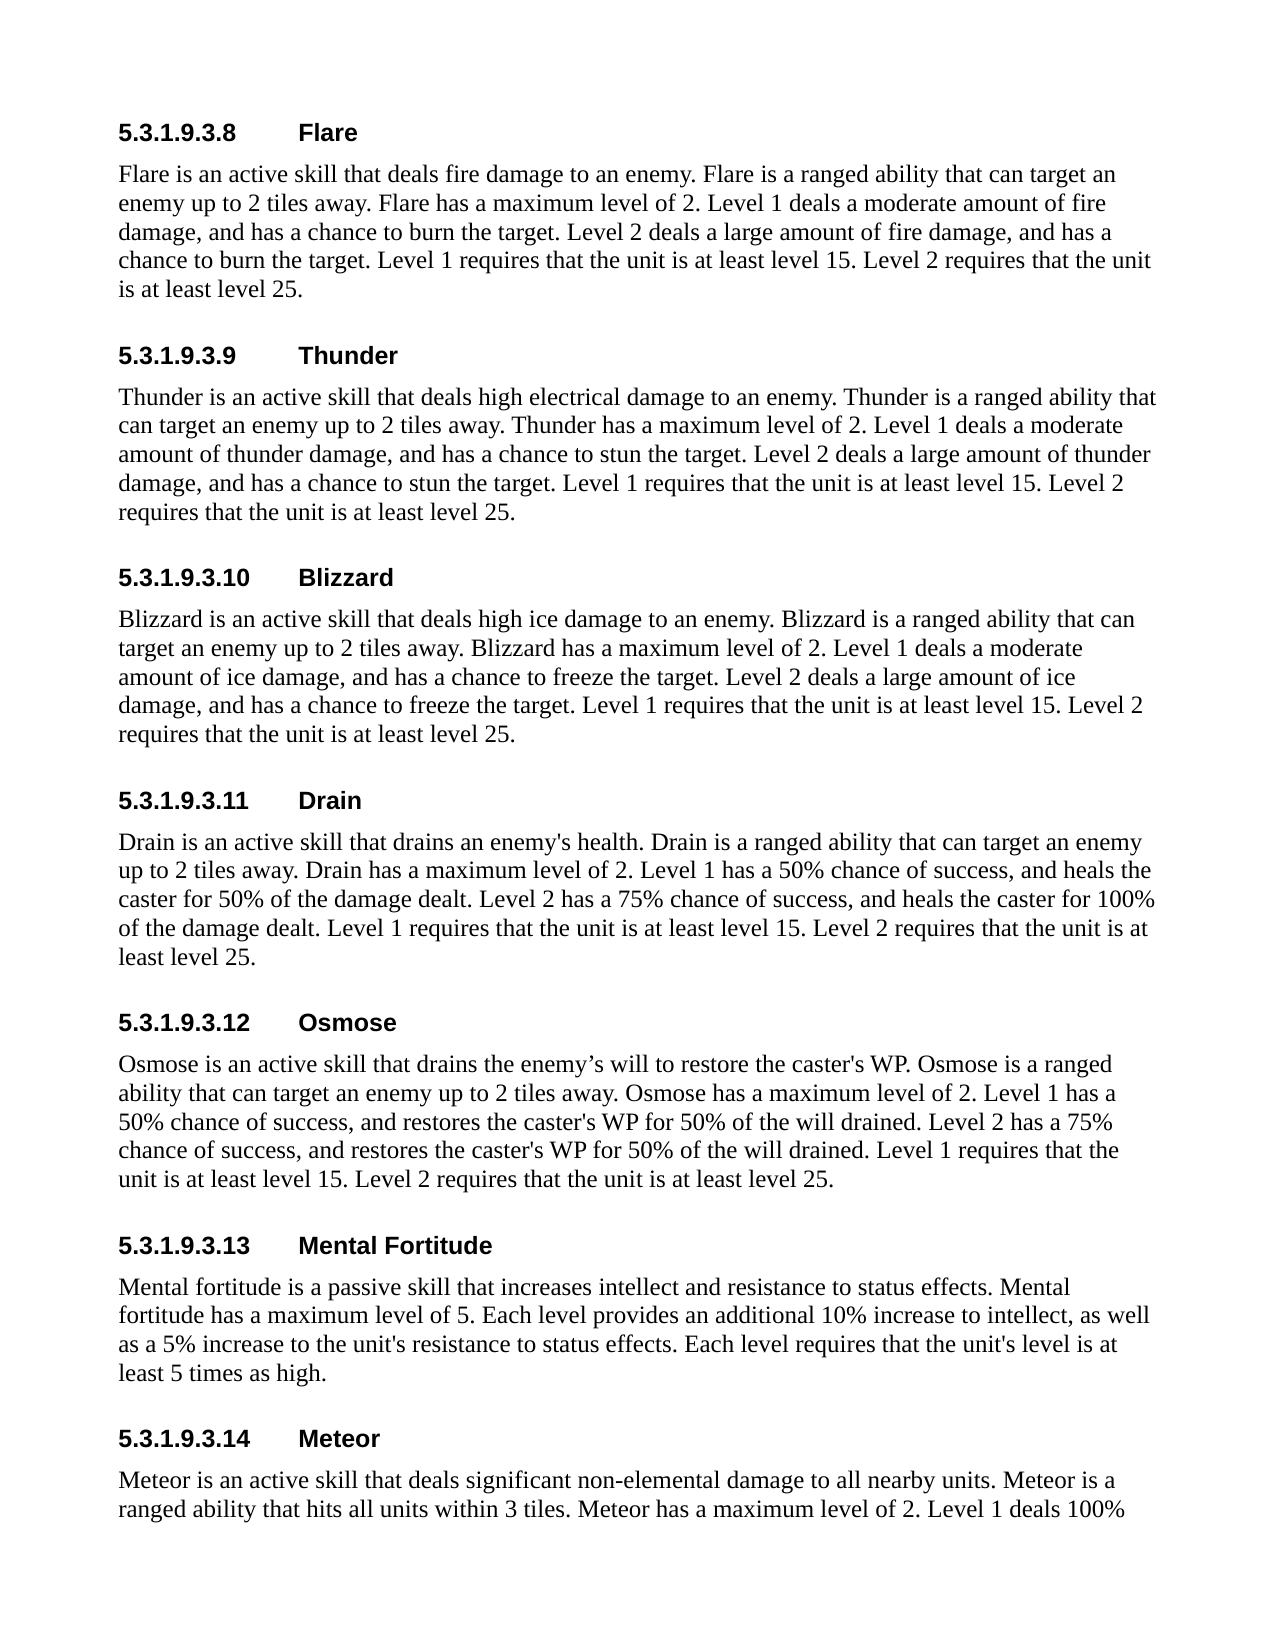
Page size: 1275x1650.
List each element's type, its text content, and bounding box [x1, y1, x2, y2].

subtitle Mental Fortitude [118, 1231, 1157, 1259]
subtitle Blizzard [118, 563, 1157, 592]
text Thunder is an active skill that deals high electrical damage to an enemy. Thunder is a ranged ability that can target an enemy up to 2 tiles away. Thunder has a maximum level of 2. Level 1 deals a moderate amount of thunder damage, and has a chance to stun the target. Level 2 deals a large amount of thunder damage, and has a chance to stun the target. Level 1 requires that the unit is at least level 15. Level 2 requires that the unit is at least level 25. [118, 382, 1157, 526]
subtitle Flare [118, 118, 1157, 147]
text Osmose is an active skill that drains the enemy’s will to restore the caster's WP. Osmose is a ranged ability that can target an enemy up to 2 tiles away. Osmose has a maximum level of 2. Level 1 has a 50% chance of success, and restores the caster's WP for 50% of the will drained. Level 2 has a 75% chance of success, and restores the caster's WP for 50% of the will drained. Level 1 requires that the unit is at least level 15. Level 2 requires that the unit is at least level 25. [118, 1049, 1157, 1193]
subtitle Thunder [118, 341, 1157, 369]
subtitle Osmose [118, 1008, 1157, 1037]
text Flare is an active skill that deals fire damage to an enemy. Flare is a ranged ability that can target an enemy up to 2 tiles away. Flare has a maximum level of 2. Level 1 deals a moderate amount of fire damage, and has a chance to burn the target. Level 2 deals a large amount of fire damage, and has a chance to burn the target. Level 1 requires that the unit is at least level 15. Level 2 requires that the unit is at least level 25. [118, 159, 1157, 303]
text Blizzard is an active skill that deals high ice damage to an enemy. Blizzard is a ranged ability that can target an enemy up to 2 tiles away. Blizzard has a maximum level of 2. Level 1 deals a moderate amount of ice damage, and has a chance to freeze the target. Level 2 deals a large amount of ice damage, and has a chance to freeze the target. Level 1 requires that the unit is at least level 15. Level 2 requires that the unit is at least level 25. [118, 604, 1157, 748]
text Meteor is an active skill that deals significant non-elemental damage to all nearby units. Meteor is a ranged ability that hits all units within 3 tiles. Meteor has a maximum level of 2. Level 1 deals 100% [118, 1466, 1157, 1523]
text Mental fortitude is a passive skill that increases intellect and resistance to status effects. Mental fortitude has a maximum level of 5. Each level provides an additional 10% increase to intellect, as well as a 5% increase to the unit's resistance to status effects. Each level requires that the unit's level is at least 5 times as high. [118, 1272, 1157, 1387]
subtitle Drain [118, 786, 1157, 814]
text Drain is an active skill that drains an enemy's health. Drain is a ranged ability that can target an enemy up to 2 tiles away. Drain has a maximum level of 2. Level 1 has a 50% chance of success, and heals the caster for 50% of the damage dealt. Level 2 has a 75% chance of success, and heals the caster for 100% of the damage dealt. Level 1 requires that the unit is at least level 15. Level 2 requires that the unit is at least level 25. [118, 827, 1157, 971]
subtitle Meteor [118, 1424, 1157, 1453]
